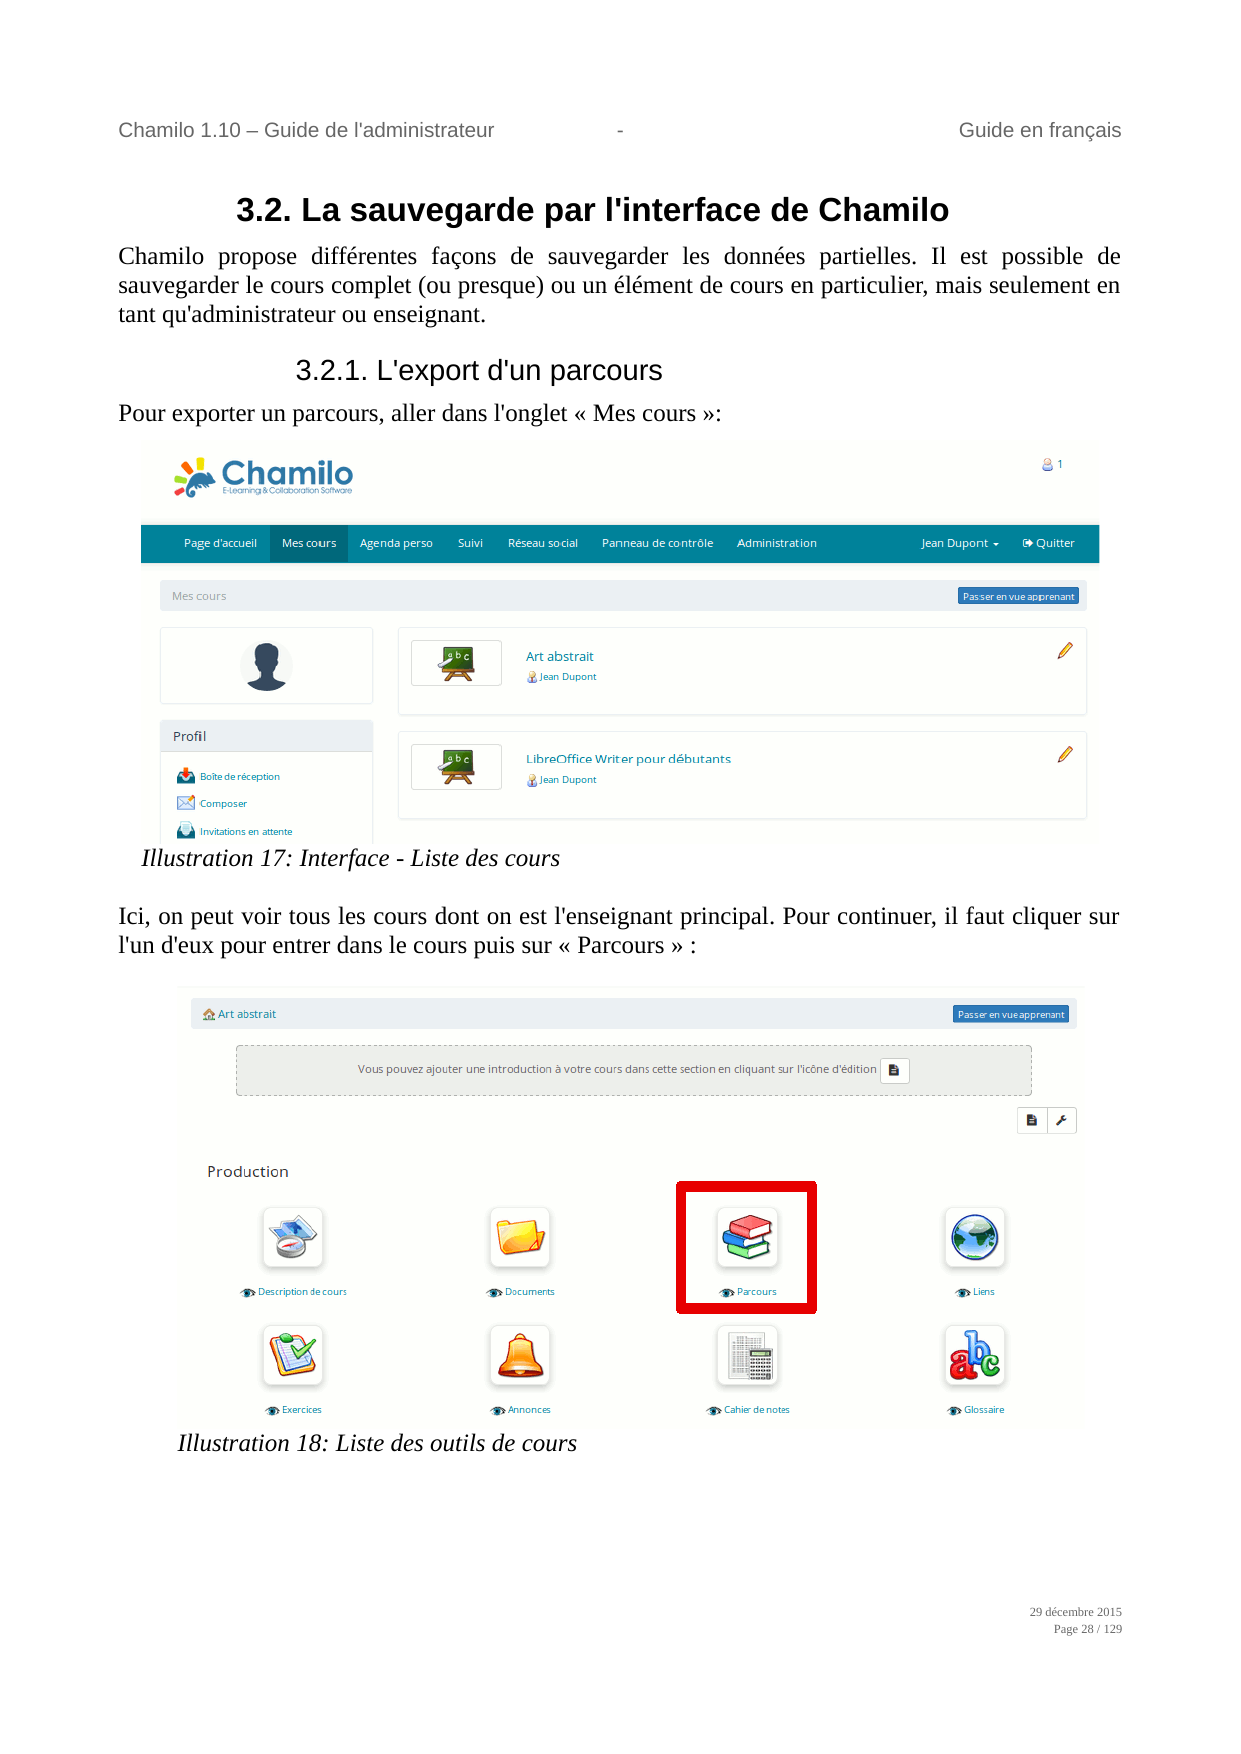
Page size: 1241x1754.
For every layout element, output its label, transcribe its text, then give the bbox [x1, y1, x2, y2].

subtitle La sauvegarde par l'interface de Chamilo [236, 190, 1122, 229]
text Ici, on peut voir tous les cours dont on est l'enseignant principal. Pour continuer, il faut cliquer sur l'un d'eux pour entrer dans le cours puis sur « Parcours » : [118, 901, 1122, 958]
subtitle L'export d'un parcours [295, 352, 1122, 386]
text Pour exporter un parcours, aller dans l'onglet « Mes cours »: [118, 398, 1122, 427]
picture [141, 440, 1100, 844]
picture [177, 986, 1085, 1429]
text Illustration 18: Liste des outils de cours [177, 1429, 1085, 1457]
text Chamilo propose différentes façons de sauvegarder les données partielles. Il est possible de sauvegarder le cours complet (ou presque) ou un élément de cours en particulier, mais seulement en tant qu'administrateur ou enseignant. [118, 241, 1122, 327]
text Illustration 17: Interface - Liste des cours [141, 844, 1099, 872]
